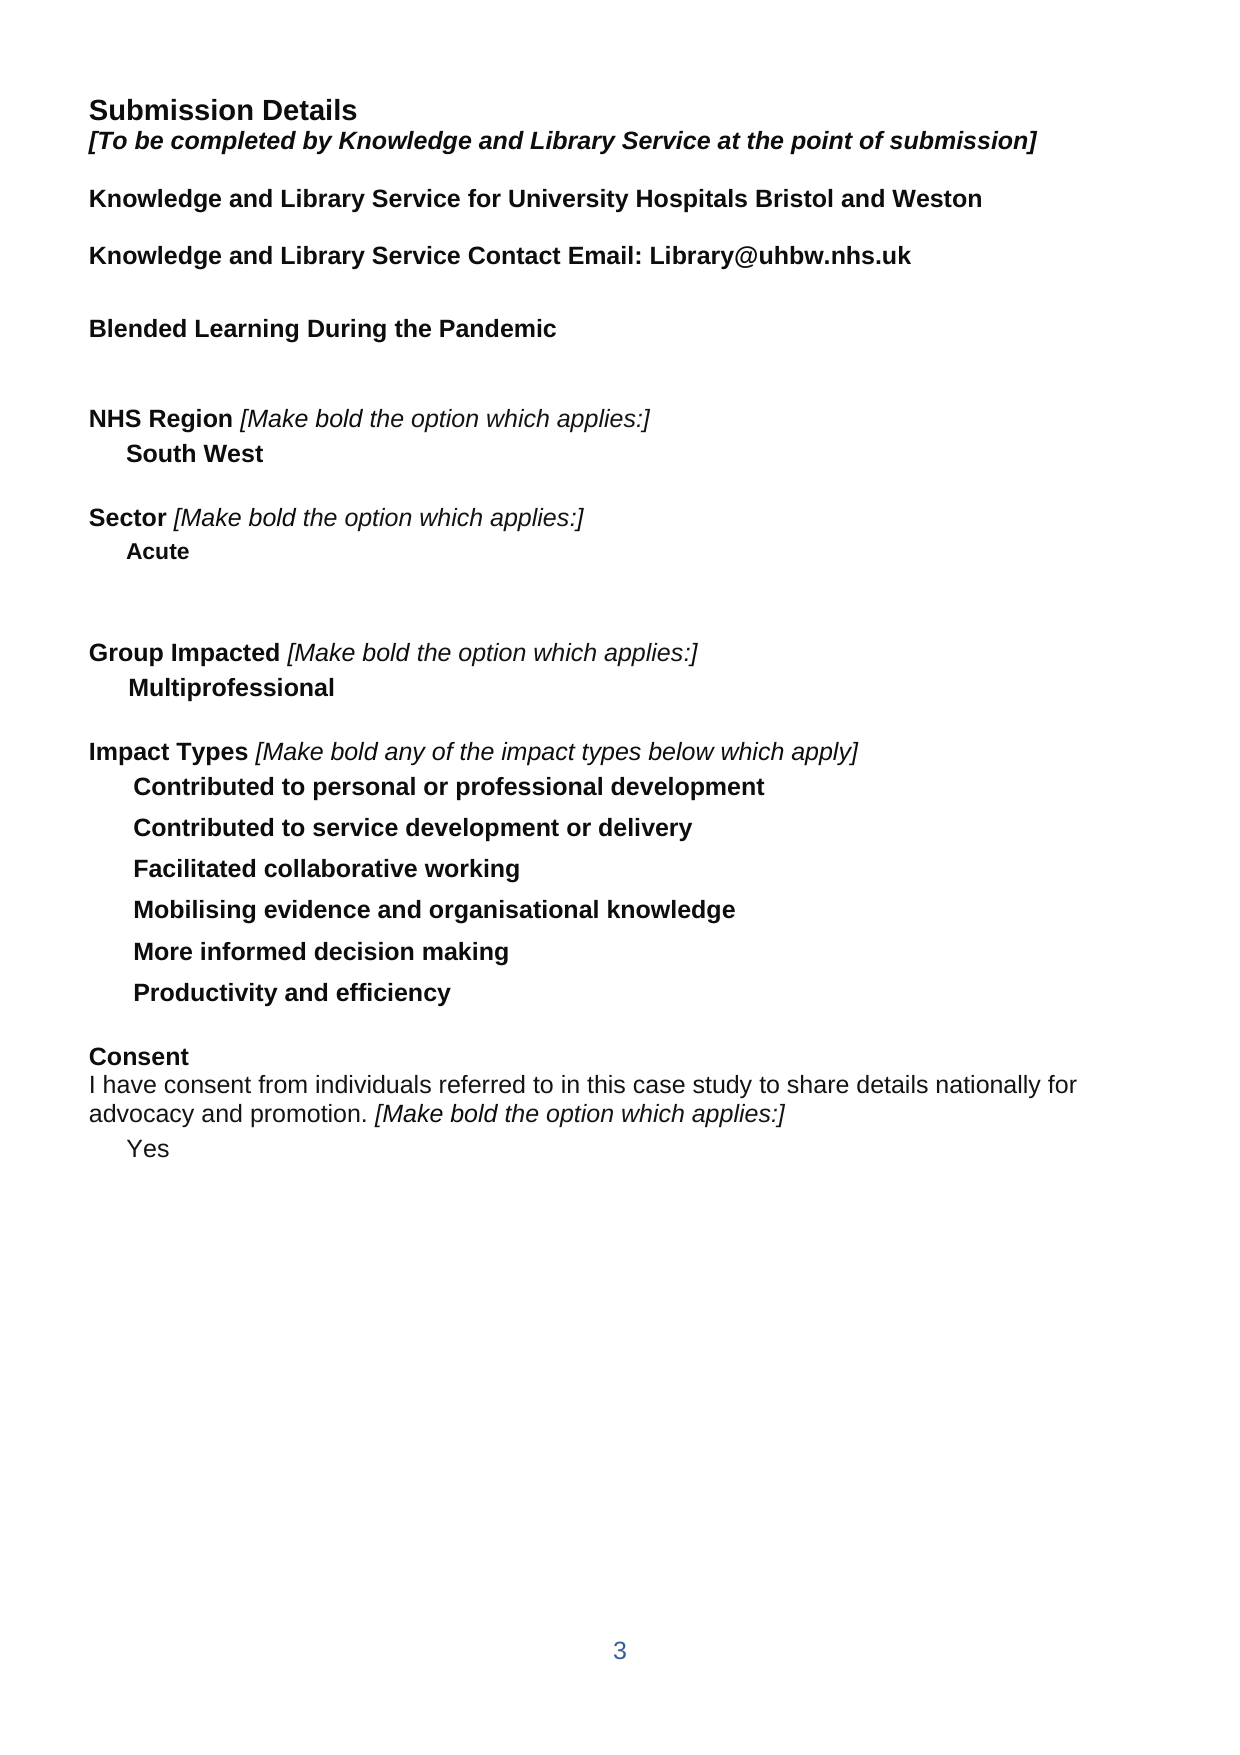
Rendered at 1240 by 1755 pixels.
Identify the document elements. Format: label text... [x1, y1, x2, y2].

text Contributed to service development or delivery [133, 813, 1151, 842]
text Group Impacted [Make bold the option which applies:] [89, 638, 1151, 667]
text Contributed to personal or professional development [133, 772, 1151, 801]
text Knowledge and Library Service Contact Email: Library@uhbw.nhs.uk [89, 241, 1151, 270]
text Submission Details [89, 93, 1151, 126]
text Mobilising evidence and organisational knowledge [133, 896, 1151, 924]
text Productivity and efficiency [133, 978, 1151, 1007]
text Knowledge and Library Service for University Hospitals Bristol and Weston [89, 184, 1151, 212]
text Acute [126, 538, 1151, 564]
text Impact Types [Make bold any of the impact types below which apply] [89, 737, 1151, 766]
text Multiprofessional [128, 673, 1151, 702]
text Yes [126, 1134, 1151, 1163]
text I have consent from individuals referred to in this case study to share details nationally for advocacy and promotion. [Make bold the option which applies:] [89, 1071, 1151, 1128]
text [To be completed by Knowledge and Library Service at the point of submission] [89, 126, 1151, 155]
text Blended Learning During the Pandemic [89, 299, 1151, 347]
text Facilitated collaborative working [133, 854, 1151, 883]
text South West [126, 439, 1151, 468]
text NHS Region [Make bold the option which applies:] [89, 404, 1151, 433]
text Sector [Make bold the option which applies:] [89, 503, 1151, 532]
text Consent [89, 1042, 1151, 1071]
text More informed decision making [133, 937, 1151, 966]
